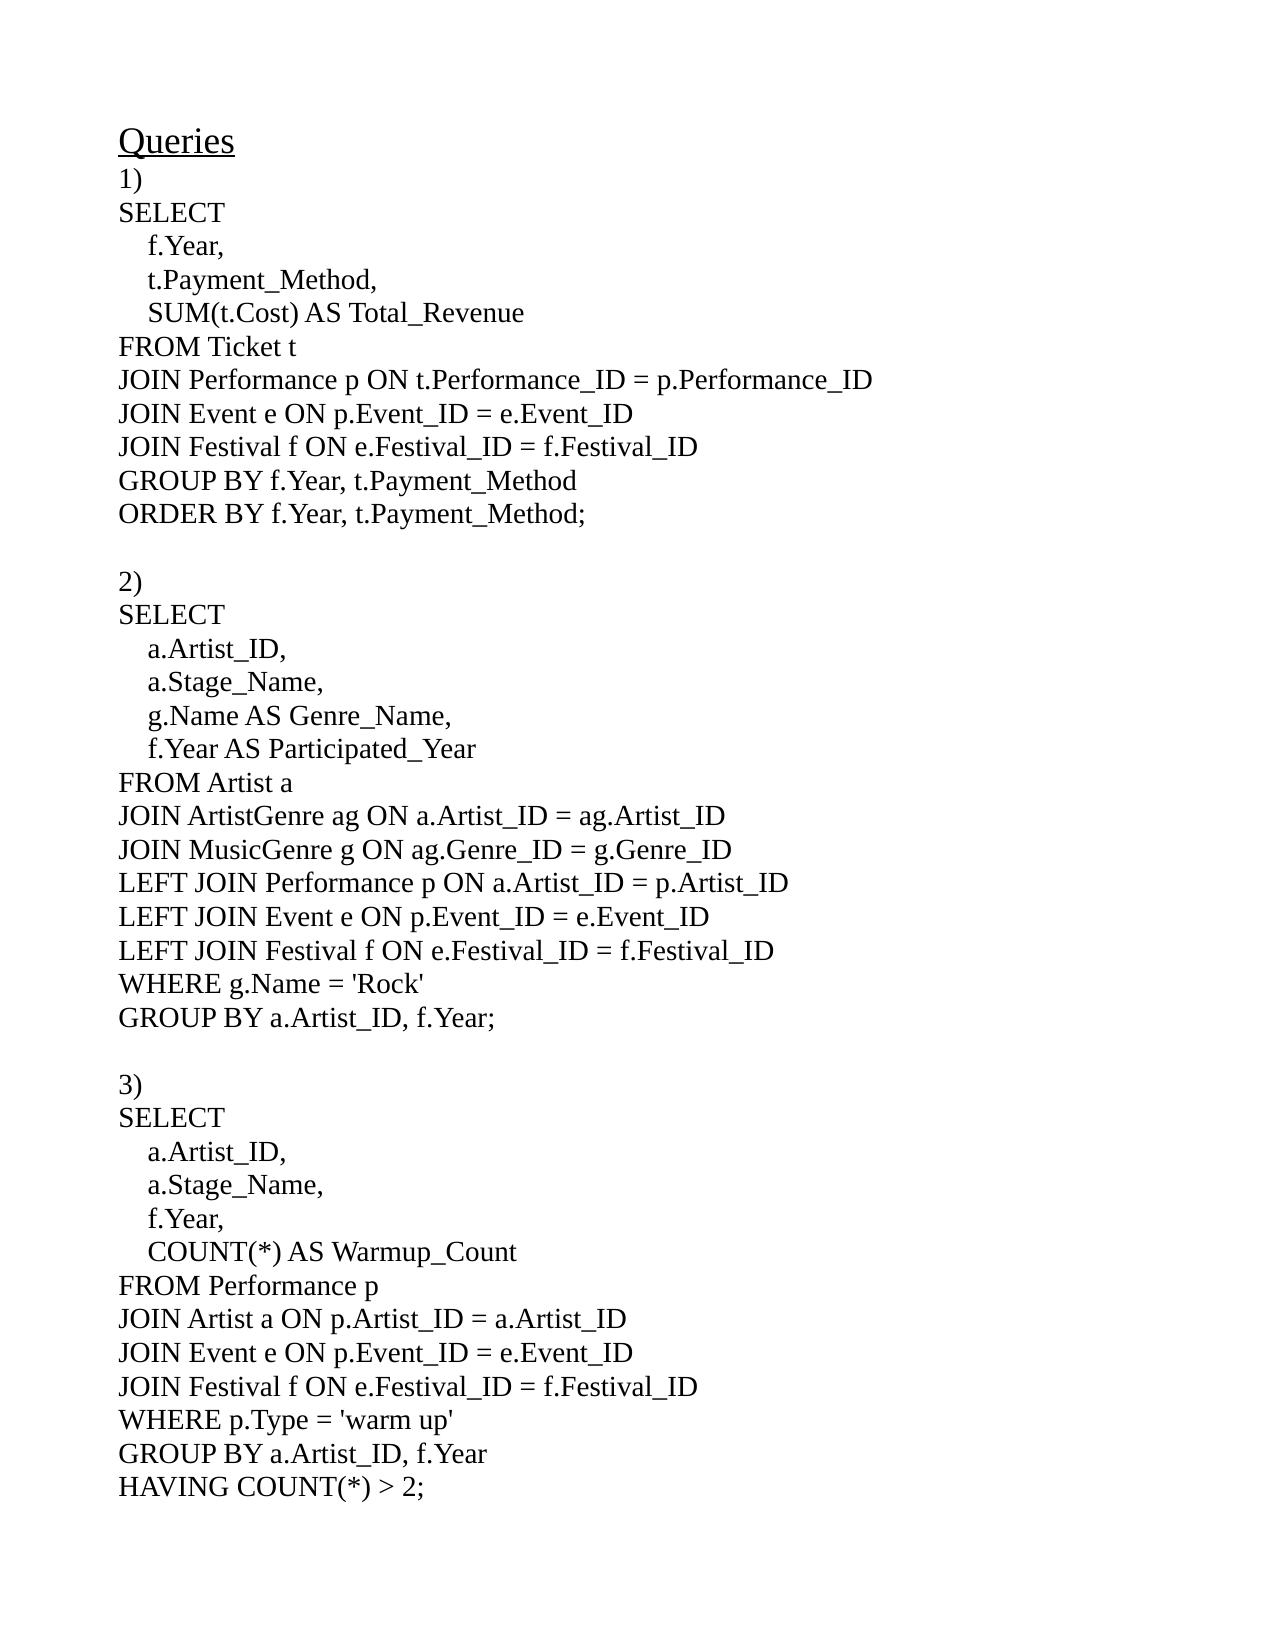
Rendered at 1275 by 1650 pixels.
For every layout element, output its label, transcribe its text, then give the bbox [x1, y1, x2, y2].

text JOIN Event e ON p.Event_ID = e.Event_ID [118, 396, 1157, 429]
text 2) [118, 564, 1157, 597]
text GROUP BY f.Year, t.Payment_Method [118, 463, 1157, 497]
text JOIN Event e ON p.Event_ID = e.Event_ID [118, 1335, 1157, 1369]
text FROM Ticket t [118, 329, 1157, 362]
text JOIN Festival f ON e.Festival_ID = f.Festival_ID [118, 429, 1157, 463]
text f.Year, [118, 1201, 1157, 1234]
text GROUP BY a.Artist_ID, f.Year [118, 1436, 1157, 1469]
text Queries [118, 118, 1157, 161]
text HAVING COUNT(*) > 2; [118, 1469, 1157, 1503]
text 1) [118, 161, 1157, 195]
text 3) [118, 1067, 1157, 1100]
text COUNT(*) AS Warmup_Count [118, 1234, 1157, 1268]
text g.Name AS Genre_Name, [118, 698, 1157, 731]
text f.Year AS Participated_Year [118, 731, 1157, 765]
text JOIN Artist a ON p.Artist_ID = a.Artist_ID [118, 1302, 1157, 1335]
text a.Artist_ID, [118, 631, 1157, 664]
text SUM(t.Cost) AS Total_Revenue [118, 295, 1157, 329]
text JOIN ArtistGenre ag ON a.Artist_ID = ag.Artist_ID [118, 798, 1157, 832]
text LEFT JOIN Event e ON p.Event_ID = e.Event_ID [118, 899, 1157, 933]
text LEFT JOIN Performance p ON a.Artist_ID = p.Artist_ID [118, 866, 1157, 899]
text SELECT [118, 597, 1157, 631]
text LEFT JOIN Festival f ON e.Festival_ID = f.Festival_ID [118, 933, 1157, 966]
text f.Year, [118, 228, 1157, 262]
text JOIN Performance p ON t.Performance_ID = p.Performance_ID [118, 362, 1157, 396]
text ORDER BY f.Year, t.Payment_Method; [118, 497, 1157, 530]
text FROM Artist a [118, 765, 1157, 798]
text FROM Performance p [118, 1268, 1157, 1302]
text t.Payment_Method, [118, 262, 1157, 295]
text a.Artist_ID, [118, 1134, 1157, 1167]
text a.Stage_Name, [118, 1167, 1157, 1201]
text JOIN Festival f ON e.Festival_ID = f.Festival_ID [118, 1369, 1157, 1402]
text SELECT [118, 195, 1157, 228]
text SELECT [118, 1100, 1157, 1134]
text WHERE g.Name = 'Rock' [118, 966, 1157, 1000]
text GROUP BY a.Artist_ID, f.Year; [118, 1000, 1157, 1033]
text a.Stage_Name, [118, 664, 1157, 698]
text WHERE p.Type = 'warm up' [118, 1402, 1157, 1436]
text JOIN MusicGenre g ON ag.Genre_ID = g.Genre_ID [118, 832, 1157, 866]
